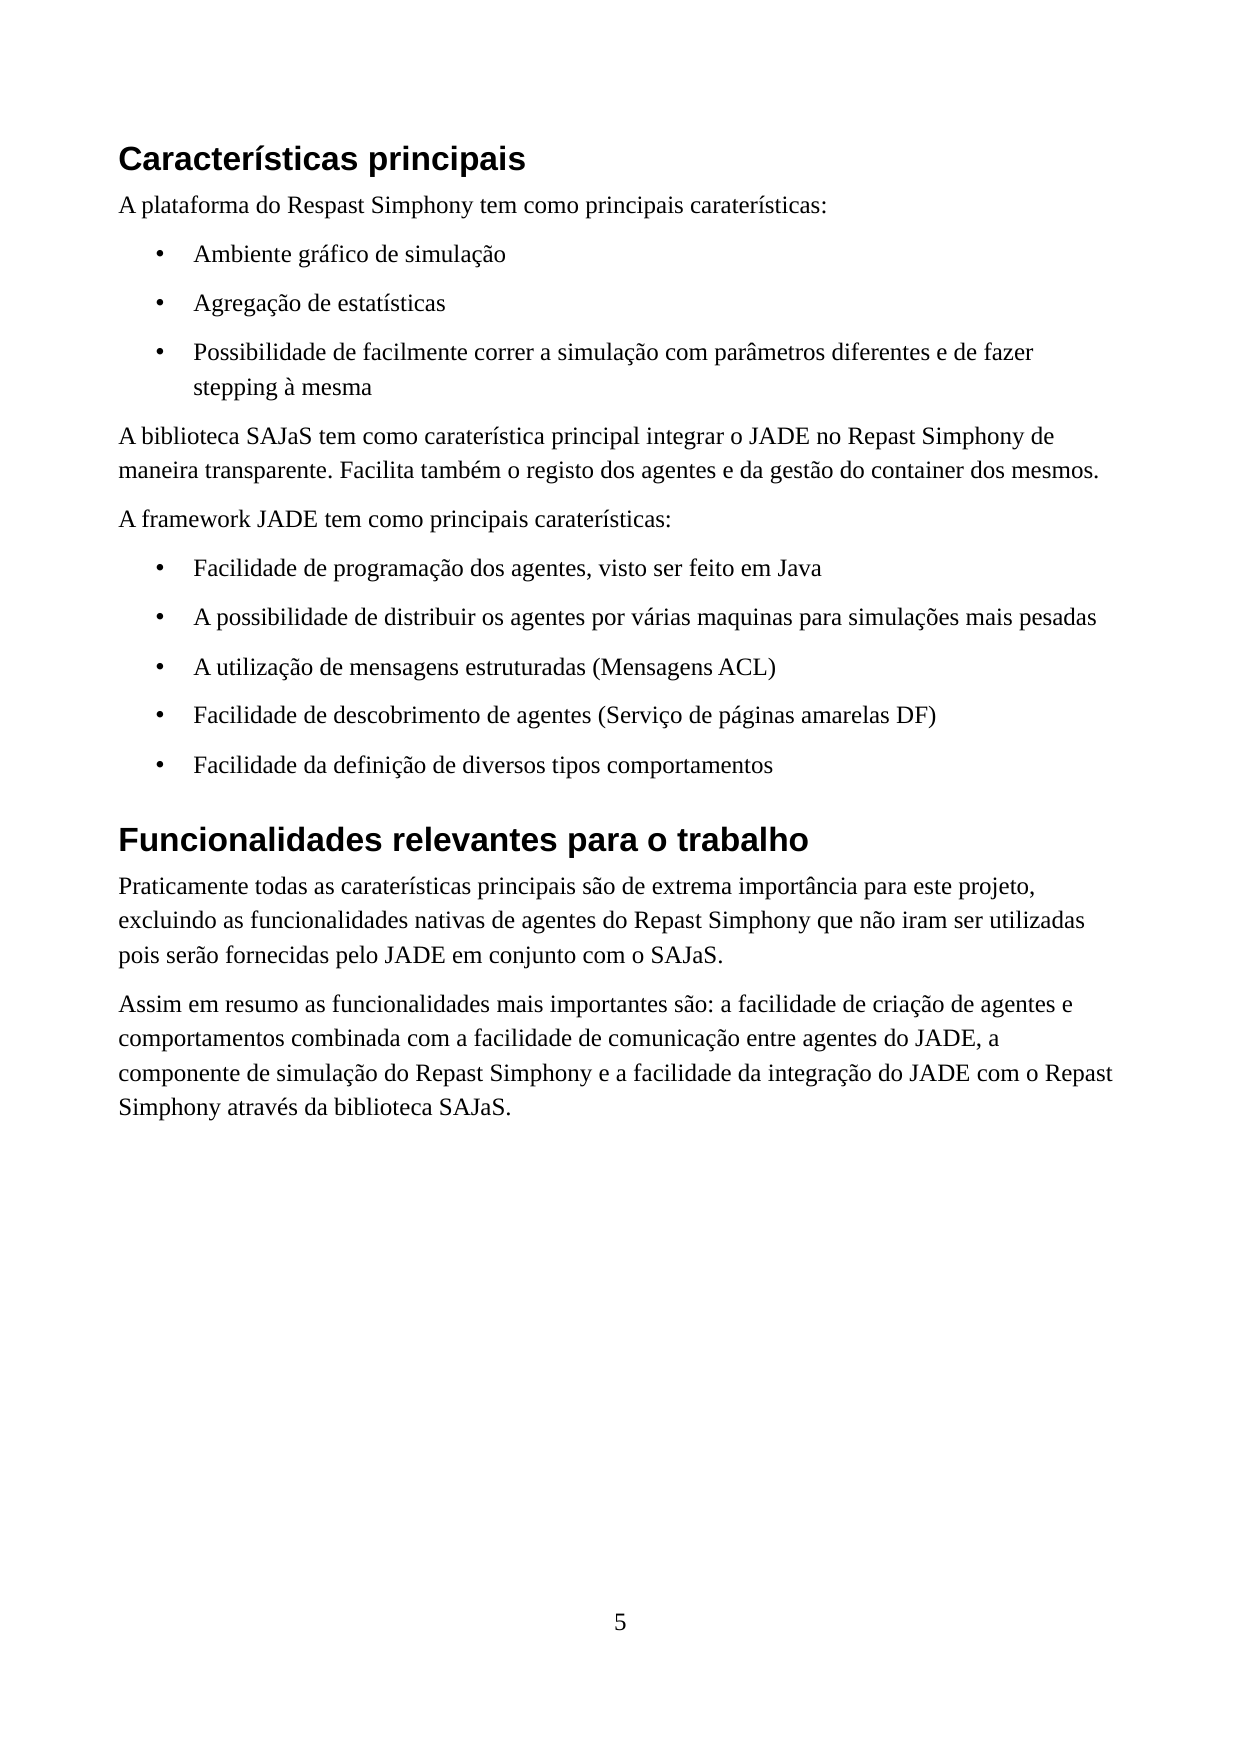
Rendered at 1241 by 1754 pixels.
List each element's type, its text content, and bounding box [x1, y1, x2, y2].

text A framework JADE tem como principais caraterísticas: [118, 504, 1122, 533]
text Praticamente todas as caraterísticas principais são de extrema importância para este projeto, excluindo as funcionalidades nativas de agentes do Repast Simphony que não iram ser utilizadas pois serão fornecidas pelo JADE em conjunto com o SAJaS. [118, 871, 1122, 968]
list Facilidade da definição de diversos tipos comportamentos [156, 750, 1122, 778]
list Agregação de estatísticas [156, 288, 1122, 317]
list Possibilidade de facilmente correr a simulação com parâmetros diferentes e de fazer stepping à mesma [156, 337, 1122, 401]
list A utilização de mensagens estruturadas (Mensagens ACL) [156, 652, 1122, 680]
text Assim em resumo as funcionalidades mais importantes são: a facilidade de criação de agentes e comportamentos combinada com a facilidade de comunicação entre agentes do JADE, a componente de simulação do Repast Simphony e a facilidade da integração do JADE com o Repast Simphony através da biblioteca SAJaS. [118, 989, 1122, 1121]
list Facilidade de descobrimento de agentes (Serviço de páginas amarelas DF) [156, 701, 1122, 729]
list Facilidade de programação dos agentes, visto ser feito em Java [156, 553, 1122, 582]
subtitle Características principais [118, 139, 1122, 178]
text A plataforma do Respast Simphony tem como principais caraterísticas: [118, 190, 1122, 219]
list A possibilidade de distribuir os agentes por várias maquinas para simulações mais pesadas [156, 602, 1122, 631]
text A biblioteca SAJaS tem como caraterística principal integrar o JADE no Repast Simphony de maneira transparente. Facilita também o registo dos agentes e da gestão do container dos mesmos. [118, 421, 1122, 484]
list Ambiente gráfico de simulação [156, 239, 1122, 268]
subtitle Funcionalidades relevantes para o trabalho [118, 819, 1122, 858]
